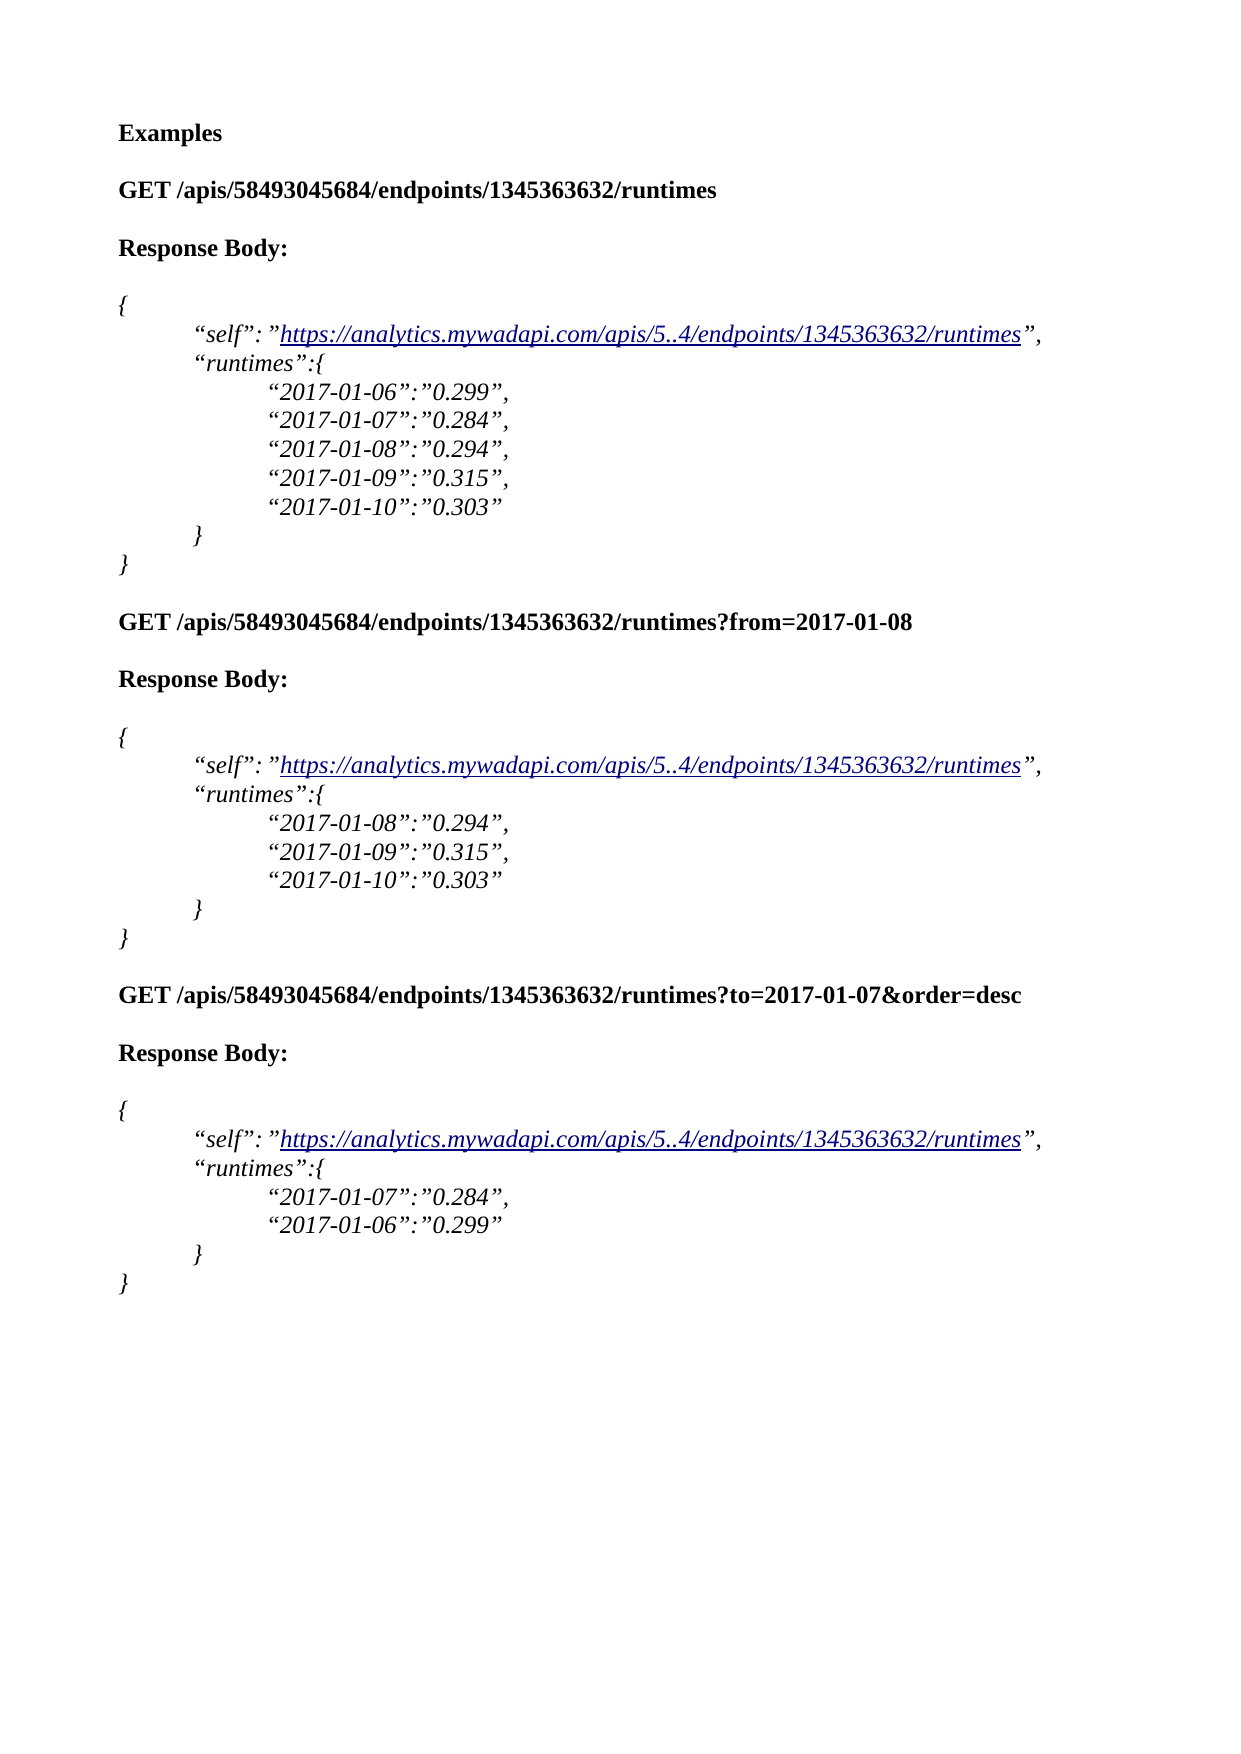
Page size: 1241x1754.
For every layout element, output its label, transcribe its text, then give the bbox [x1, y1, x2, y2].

text “self”: ”https://analytics.mywadapi.com/apis/5..4/endpoints/1345363632/runtimes”, [118, 319, 1122, 348]
text } [118, 1268, 1122, 1297]
text { [118, 722, 1122, 751]
text “2017-01-09”:”0.315”, [118, 463, 1122, 492]
text “2017-01-07”:”0.284”, [118, 1182, 1122, 1211]
text “2017-01-10”:”0.303” [118, 866, 1122, 894]
text “2017-01-09”:”0.315”, [118, 837, 1122, 866]
text GET /apis/58493045684/endpoints/1345363632/runtimes?from=2017-01-08 [118, 607, 1122, 636]
text } [118, 521, 1122, 549]
text } [118, 549, 1122, 578]
text } [118, 1239, 1122, 1268]
text Examples [118, 118, 1122, 147]
text GET /apis/58493045684/endpoints/1345363632/runtimes [118, 176, 1122, 204]
text “runtimes”:{ [118, 779, 1122, 808]
text “2017-01-10”:”0.303” [118, 492, 1122, 521]
text “2017-01-08”:”0.294”, [118, 434, 1122, 463]
text GET /apis/58493045684/endpoints/1345363632/runtimes?to=2017-01-07&order=desc [118, 981, 1122, 1009]
text “self”: ”https://analytics.mywadapi.com/apis/5..4/endpoints/1345363632/runtimes”, [118, 751, 1122, 779]
text } [118, 894, 1122, 923]
text { [118, 291, 1122, 319]
text “2017-01-06”:”0.299” [118, 1211, 1122, 1239]
text } [118, 923, 1122, 952]
text “runtimes”:{ [118, 348, 1122, 377]
text Response Body: [118, 664, 1122, 693]
text “2017-01-06”:”0.299”, [118, 377, 1122, 406]
text Response Body: [118, 1038, 1122, 1067]
text “runtimes”:{ [118, 1153, 1122, 1182]
text “2017-01-07”:”0.284”, [118, 406, 1122, 434]
text Response Body: [118, 233, 1122, 262]
text { [118, 1096, 1122, 1124]
text “self”: ”https://analytics.mywadapi.com/apis/5..4/endpoints/1345363632/runtimes”, [118, 1124, 1122, 1153]
text “2017-01-08”:”0.294”, [118, 808, 1122, 837]
